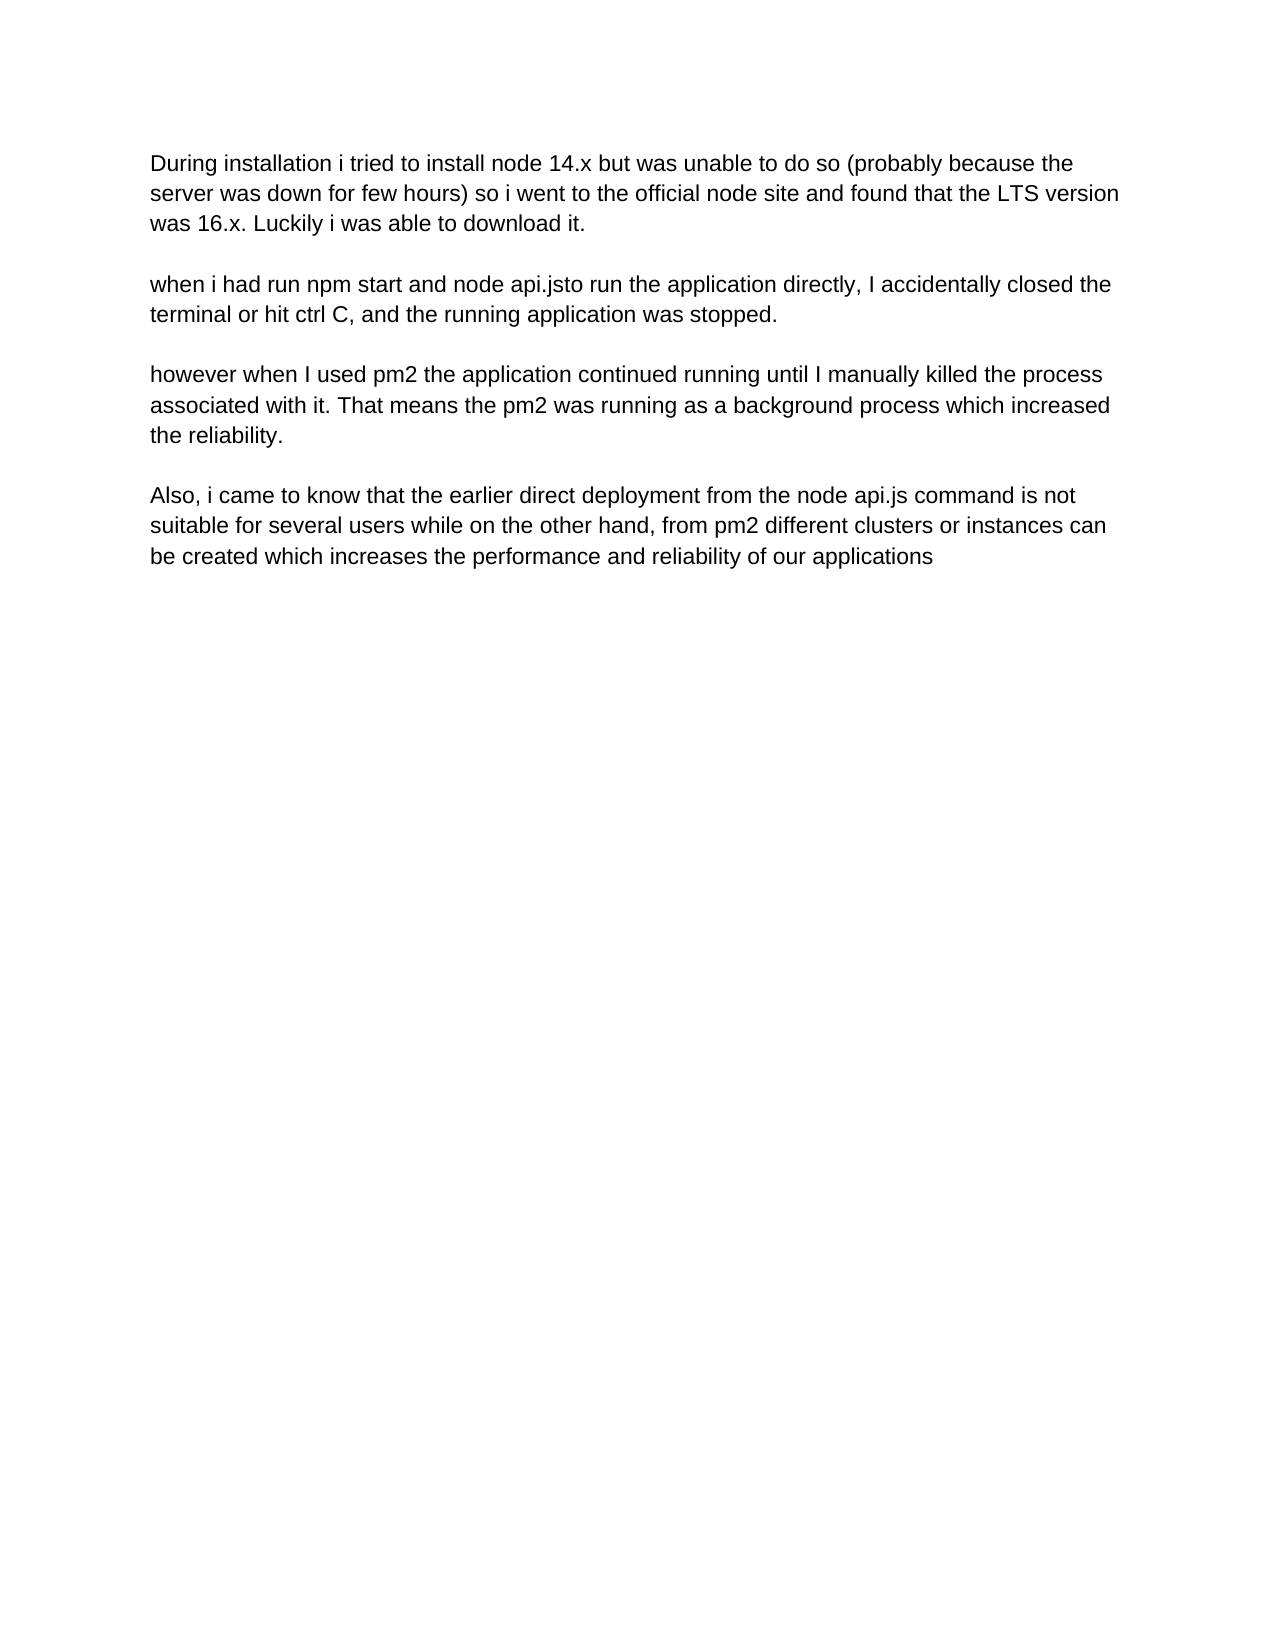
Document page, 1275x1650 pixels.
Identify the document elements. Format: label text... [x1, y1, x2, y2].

text During installation i tried to install node 14.x but was unable to do so (probably because the server was down for few hours) so i went to the official node site and found that the LTS version was 16.x. Luckily i was able to download it. [150, 150, 1125, 237]
text however when I used pm2 the application continued running until I manually killed the process associated with it. That means the pm2 was running as a background process which increased the reliability. [150, 361, 1125, 448]
text Also, i came to know that the earlier direct deployment from the node api.js command is not suitable for several users while on the other hand, from pm2 different clusters or instances can be created which increases the performance and reliability of our applications [150, 482, 1125, 569]
text when i had run npm start and node api.jsto run the application directly, I accidentally closed the terminal or hit ctrl C, and the running application was stopped. [150, 271, 1125, 327]
